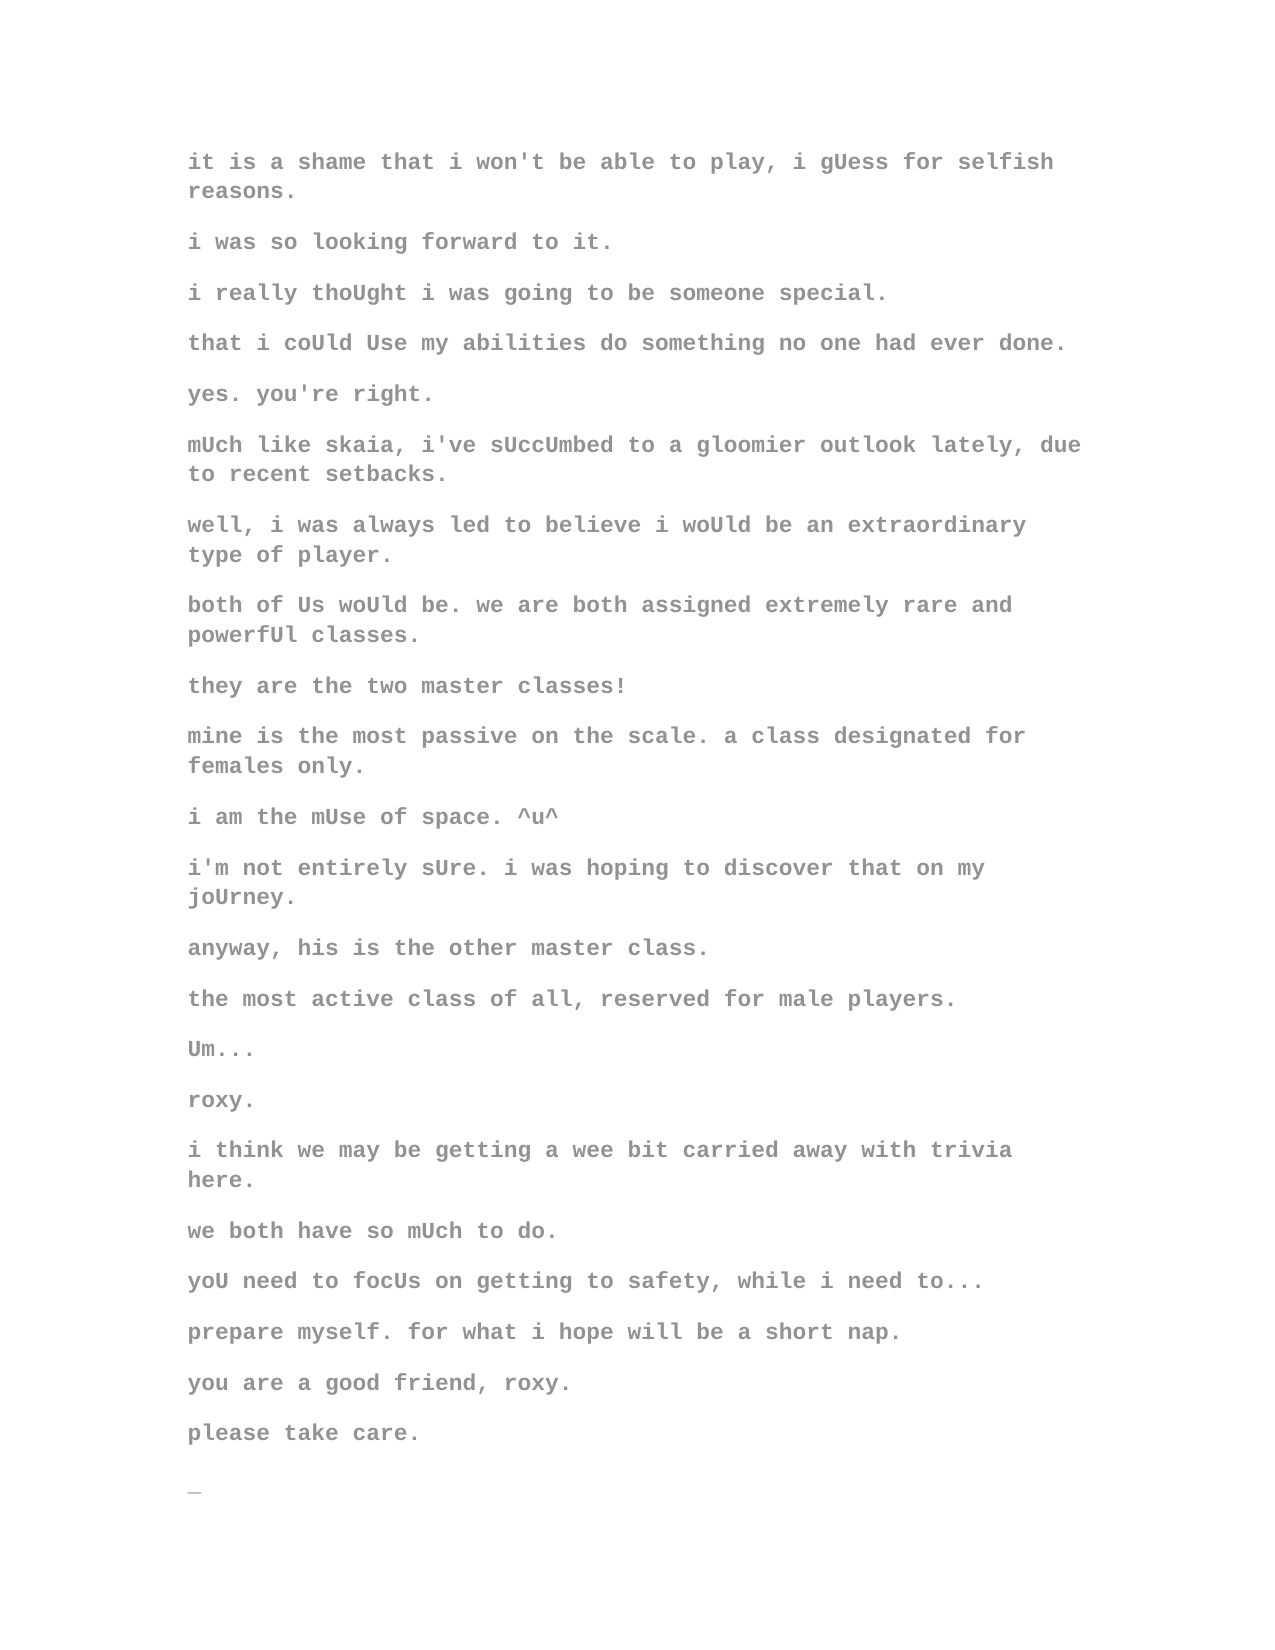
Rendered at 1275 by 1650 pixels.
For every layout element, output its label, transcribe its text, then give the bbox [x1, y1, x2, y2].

text i really thoUght i was going to be someone special. [187, 281, 1087, 307]
text _ [187, 1472, 1087, 1498]
text yoU need to focUs on getting to safety, while i need to... [187, 1270, 1087, 1296]
text prepare myself. for what i hope will be a short nap. [187, 1320, 1087, 1346]
text we both have so mUch to do. [187, 1219, 1087, 1245]
text the most active class of all, reserved for male players. [187, 987, 1087, 1013]
text i think we may be getting a wee bit carried away with trivia here. [187, 1139, 1087, 1194]
text roxy. [187, 1088, 1087, 1114]
text mUch like skaia, i've sUccUmbed to a gloomier outlook lately, due to recent setbacks. [187, 433, 1087, 489]
text both of Us woUld be. we are both assigned extremely rare and powerfUl classes. [187, 594, 1087, 649]
text anyway, his is the other master class. [187, 936, 1087, 962]
text i was so looking forward to it. [187, 230, 1087, 256]
text please take care. [187, 1422, 1087, 1448]
text i am the mUse of space. ^u^ [187, 805, 1087, 831]
text mine is the most passive on the scale. a class designated for females only. [187, 725, 1087, 781]
text well, i was always led to believe i woUld be an extraordinary type of player. [187, 513, 1087, 569]
text yes. you're right. [187, 382, 1087, 408]
text you are a good friend, roxy. [187, 1371, 1087, 1397]
text that i coUld Use my abilities do something no one had ever done. [187, 332, 1087, 358]
text Um... [187, 1037, 1087, 1063]
text it is a shame that i won't be able to play, i gUess for selfish reasons. [187, 150, 1087, 206]
text they are the two master classes! [187, 674, 1087, 700]
text i'm not entirely sUre. i was hoping to discover that on my joUrney. [187, 856, 1087, 912]
